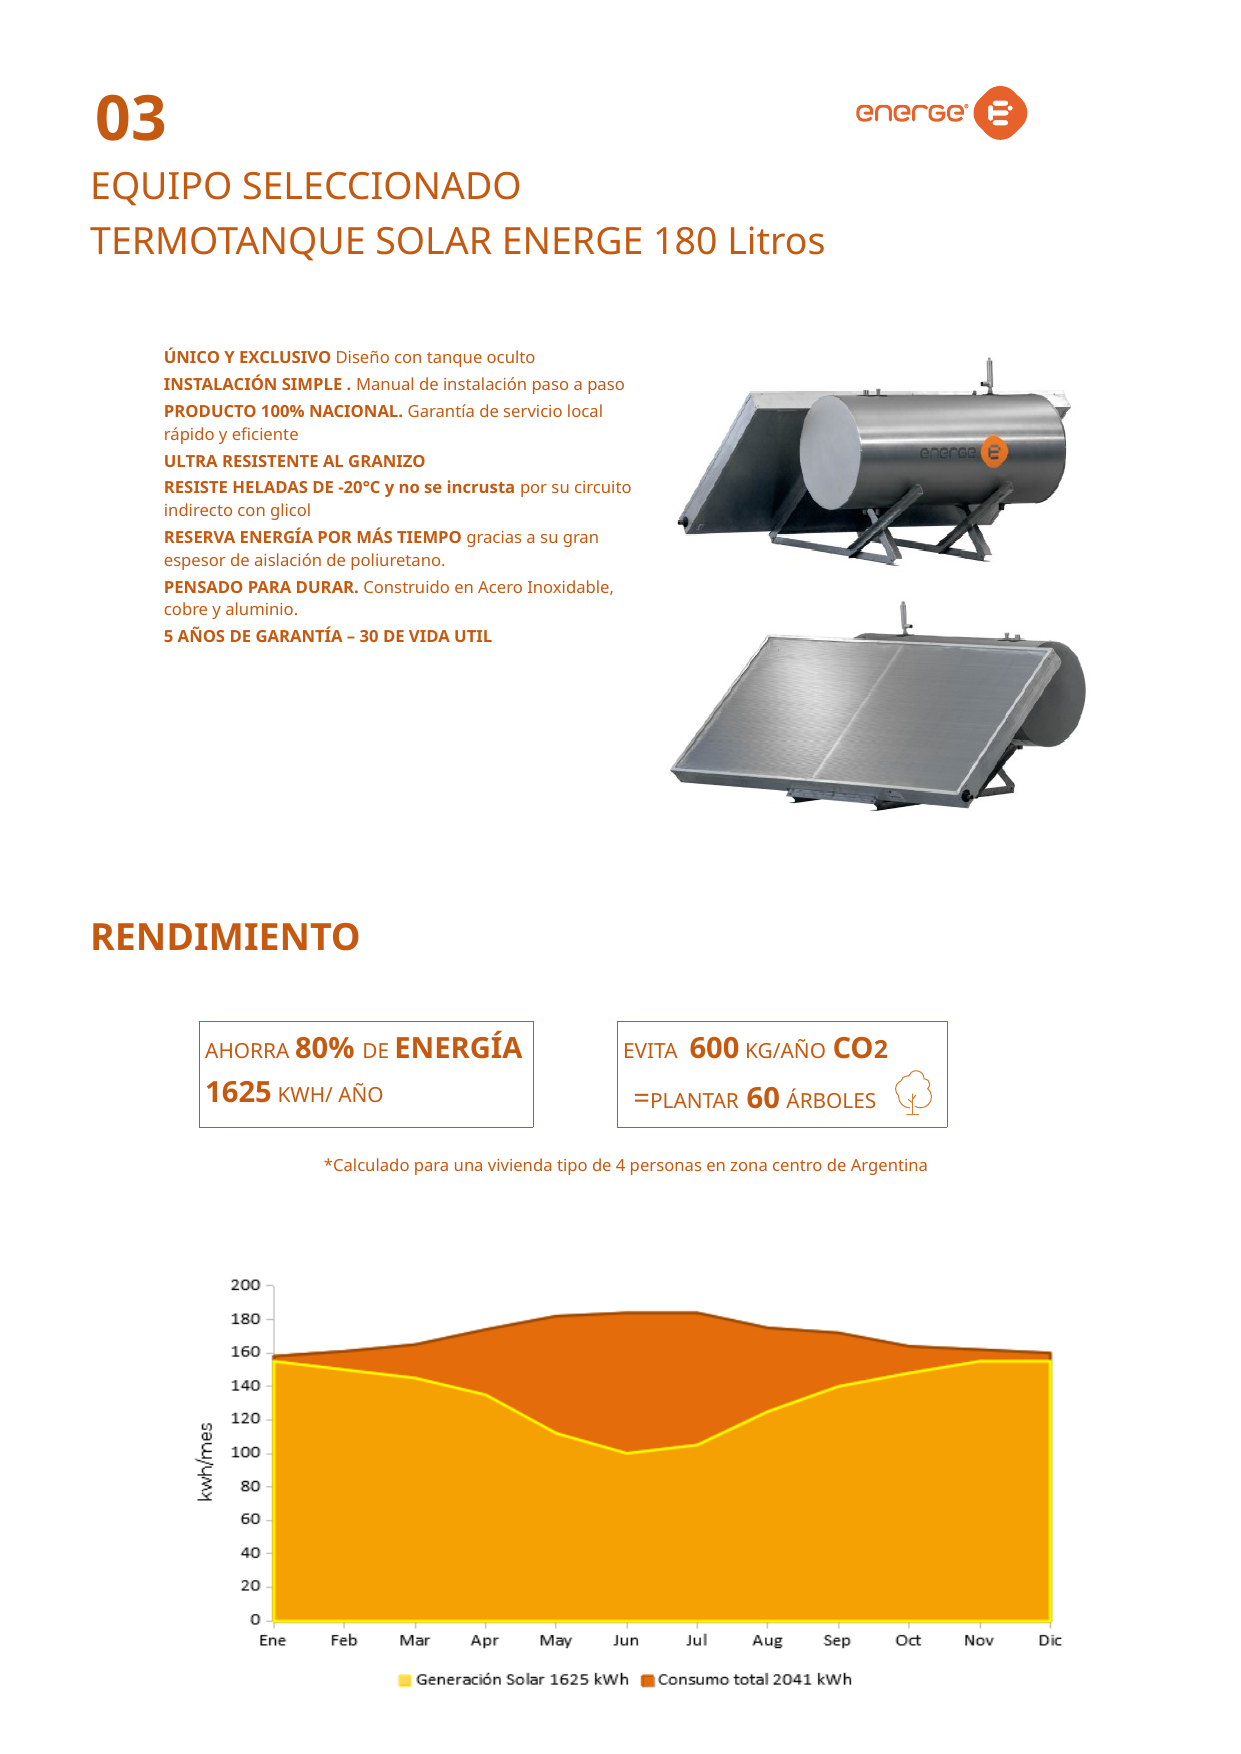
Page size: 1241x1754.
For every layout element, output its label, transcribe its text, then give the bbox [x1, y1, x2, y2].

text [1117, 346, 1162, 368]
text ÚNICO Y EXCLUSIVO Diseño con tanque oculto [164, 346, 651, 368]
text *Calculado para una vivienda tipo de 4 personas en zona centro de Argentina [90, 1154, 1162, 1177]
text INSTALACIÓN SIMPLE . Manual de instalación paso a paso [164, 373, 651, 395]
text PENSADO PARA DURAR. Construido en Acero Inoxidable, cobre y aluminio. [164, 575, 651, 621]
picture [650, 333, 1117, 833]
text RENDIMIENTO [90, 911, 1162, 962]
text 5 AÑOS DE GARANTÍA – 30 DE VIDA UTIL [164, 625, 650, 647]
text RESERVA ENERGÍA POR MÁS TIEMPO gracias a su gran espesor de aislación de poliuretano. [164, 526, 651, 571]
text PRODUCTO 100% NACIONAL. Garantía de servicio local rápido y eficiente [164, 399, 651, 445]
table_header AHORRA 80% DE ENERGÍA 1625 KWH/ AÑO [200, 1022, 533, 1127]
text [1117, 526, 1162, 571]
text [1114, 575, 1162, 621]
text TERMOTANQUE SOLAR ENERGE 180 Litros [90, 214, 1162, 265]
picture [162, 1268, 1090, 1694]
text [1117, 399, 1162, 445]
text ULTRA RESISTENTE AL GRANIZO [164, 449, 651, 472]
text [1117, 476, 1162, 521]
text [1117, 449, 1162, 472]
text EQUIPO SELECCIONADO [90, 159, 1162, 210]
table_header [534, 1021, 617, 1127]
table_header EVITA 600 KG/AÑO CO2 =PLANTAR 60 ÁRBOLES [618, 1022, 947, 1127]
text RESISTE HELADAS DE -20°C y no se incrusta por su circuito indirecto con glicol [164, 476, 651, 521]
text [1114, 625, 1162, 647]
